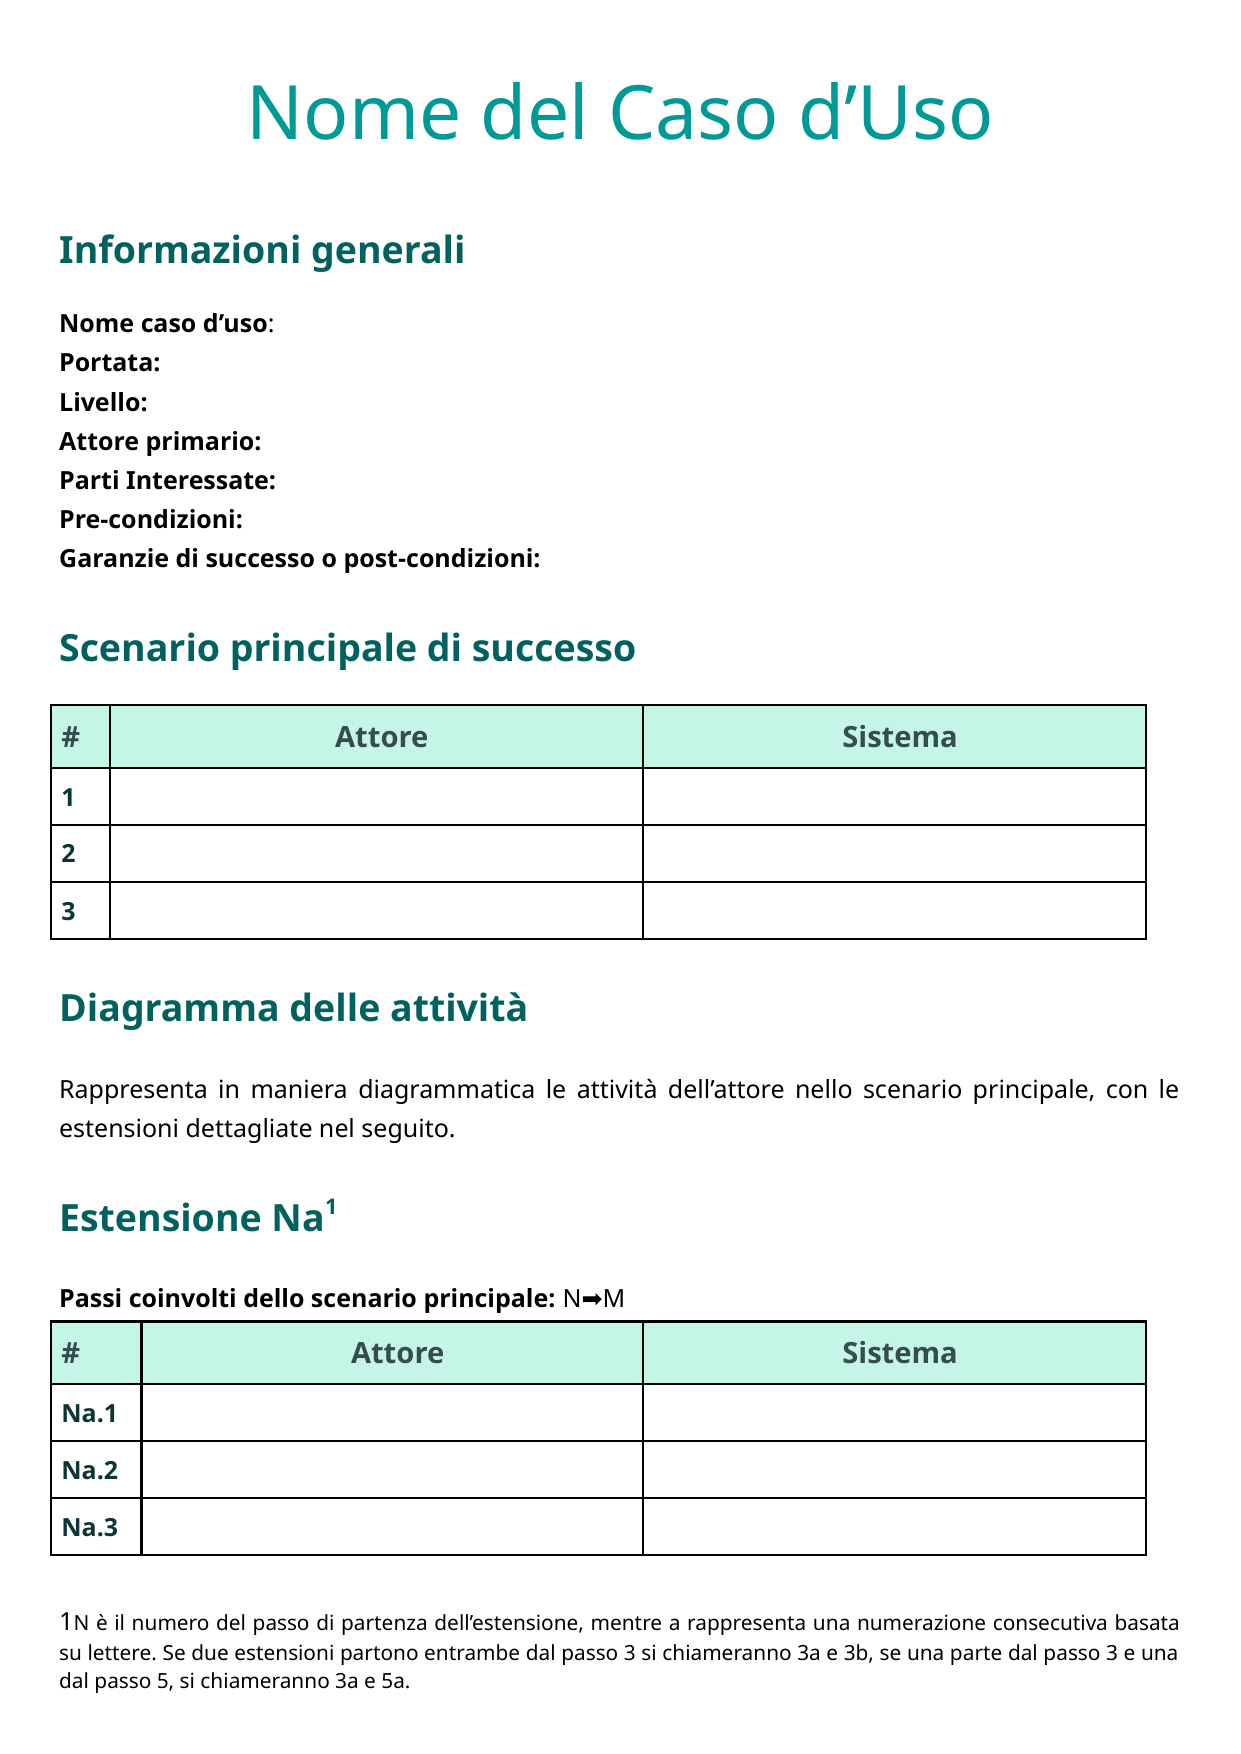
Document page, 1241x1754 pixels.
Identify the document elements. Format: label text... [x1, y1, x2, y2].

text N è il numero del passo di partenza dell’estensione, mentre a rappresenta una numerazione consecutiva basata su lettere. Se due estensioni partono entrambe dal passo 3 si chiameranno 3a e 3b, se una parte dal passo 3 e una dal passo 5, si chiameranno 3a e 5a. [59, 1604, 1181, 1695]
title Nome del Caso d’Uso [59, 59, 1181, 161]
text Passi coinvolti dello scenario principale: N➡M [59, 1281, 1181, 1315]
text Parti Interessate: [59, 463, 1181, 497]
text Garanzie di successo o post-condizioni: [59, 541, 1181, 575]
table_cell 3 [52, 883, 109, 938]
table_cell [644, 826, 1145, 881]
table_cell Na.2 [52, 1442, 140, 1497]
text Rappresenta in maniera diagrammatica le attività dell’attore nello scenario principale, con le estensioni dettagliate nel seguito. [59, 1071, 1181, 1144]
table_cell [111, 883, 642, 938]
table_header # [52, 1323, 140, 1383]
text Nome caso d’uso: [59, 306, 1181, 340]
table_cell 1 [52, 769, 109, 824]
table_header Attore [111, 706, 642, 767]
text Livello: [59, 384, 1181, 418]
table_cell [143, 1442, 642, 1497]
table_cell [143, 1499, 642, 1554]
table_cell [644, 769, 1145, 824]
table_header Sistema [644, 1323, 1145, 1383]
table_cell 2 [52, 826, 109, 881]
table_cell [644, 1385, 1145, 1440]
table_cell Na.3 [52, 1499, 140, 1554]
subtitle Estensione Na [59, 1191, 1181, 1242]
table_cell [111, 826, 642, 881]
text Portata: [59, 345, 1181, 379]
table_header Attore [143, 1323, 642, 1383]
subtitle Informazioni generali [59, 224, 1181, 275]
table_cell [143, 1385, 642, 1440]
text Attore primario: [59, 423, 1181, 457]
table_cell [644, 883, 1145, 938]
subtitle Scenario principale di successo [59, 622, 1181, 673]
subtitle Diagramma delle attività [59, 981, 1181, 1032]
text Pre-condizioni: [59, 502, 1181, 536]
table_header # [52, 706, 109, 767]
table_cell [111, 769, 642, 824]
table_header Sistema [644, 706, 1145, 767]
table_cell [644, 1499, 1145, 1554]
table_cell Na.1 [52, 1385, 140, 1440]
table_cell [644, 1442, 1145, 1497]
